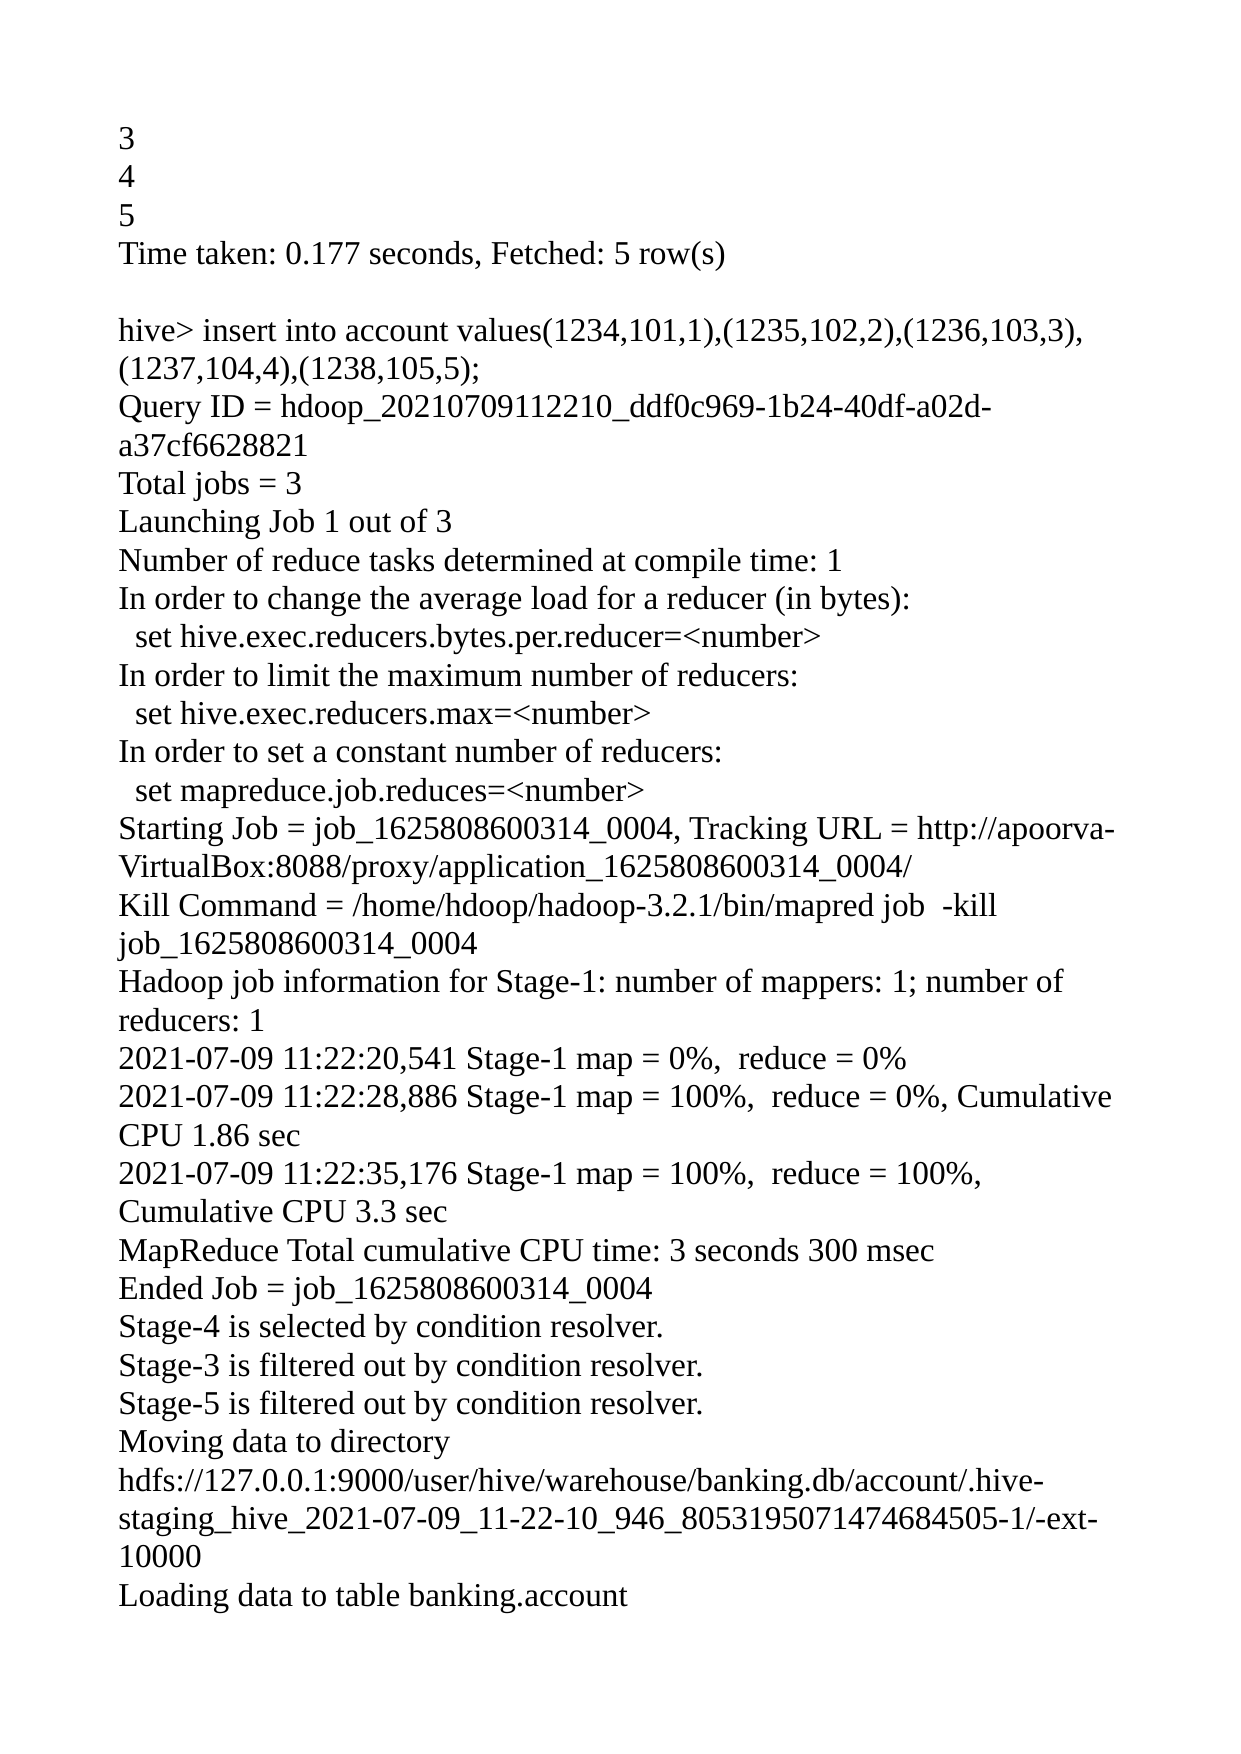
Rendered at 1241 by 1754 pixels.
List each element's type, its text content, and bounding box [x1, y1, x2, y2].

text Number of reduce tasks determined at compile time: 1 [118, 540, 1122, 578]
text In order to change the average load for a reducer (in bytes): [118, 578, 1122, 616]
text 2021-07-09 11:22:28,886 Stage-1 map = 100%, reduce = 0%, Cumulative CPU 1.86 sec [118, 1076, 1122, 1153]
text Launching Job 1 out of 3 [118, 501, 1122, 540]
text 4 [118, 156, 1122, 195]
text Stage-3 is filtered out by condition resolver. [118, 1345, 1122, 1383]
text In order to set a constant number of reducers: [118, 731, 1122, 770]
text Query ID = hdoop_20210709112210_ddf0c969-1b24-40df-a02d-a37cf6628821 [118, 386, 1122, 463]
text Kill Command = /home/hdoop/hadoop-3.2.1/bin/mapred job -kill job_1625808600314_0004 [118, 885, 1122, 961]
text 3 [118, 118, 1122, 156]
text 5 [118, 195, 1122, 233]
text 2021-07-09 11:22:20,541 Stage-1 map = 0%, reduce = 0% [118, 1038, 1122, 1076]
text 2021-07-09 11:22:35,176 Stage-1 map = 100%, reduce = 100%, Cumulative CPU 3.3 sec [118, 1153, 1122, 1230]
text set hive.exec.reducers.bytes.per.reducer=<number> [118, 616, 1122, 655]
text Stage-5 is filtered out by condition resolver. [118, 1383, 1122, 1421]
text Ended Job = job_1625808600314_0004 [118, 1268, 1122, 1306]
text hive> insert into account values(1234,101,1),(1235,102,2),(1236,103,3),(1237,104,4),(1238,105,5); [118, 310, 1122, 386]
text Moving data to directory hdfs://127.0.0.1:9000/user/hive/warehouse/banking.db/account/.hive-staging_hive_2021-07-09_11-22-10_946_8053195071474684505-1/-ext-10000 [118, 1421, 1122, 1575]
text In order to limit the maximum number of reducers: [118, 655, 1122, 693]
text Stage-4 is selected by condition resolver. [118, 1306, 1122, 1345]
text set hive.exec.reducers.max=<number> [118, 693, 1122, 731]
text Time taken: 0.177 seconds, Fetched: 5 row(s) [118, 233, 1122, 271]
text Starting Job = job_1625808600314_0004, Tracking URL = http://apoorva-VirtualBox:8088/proxy/application_1625808600314_0004/ [118, 808, 1122, 885]
text MapReduce Total cumulative CPU time: 3 seconds 300 msec [118, 1230, 1122, 1268]
text Loading data to table banking.account [118, 1575, 1122, 1613]
text set mapreduce.job.reduces=<number> [118, 770, 1122, 808]
text Total jobs = 3 [118, 463, 1122, 501]
text Hadoop job information for Stage-1: number of mappers: 1; number of reducers: 1 [118, 961, 1122, 1038]
